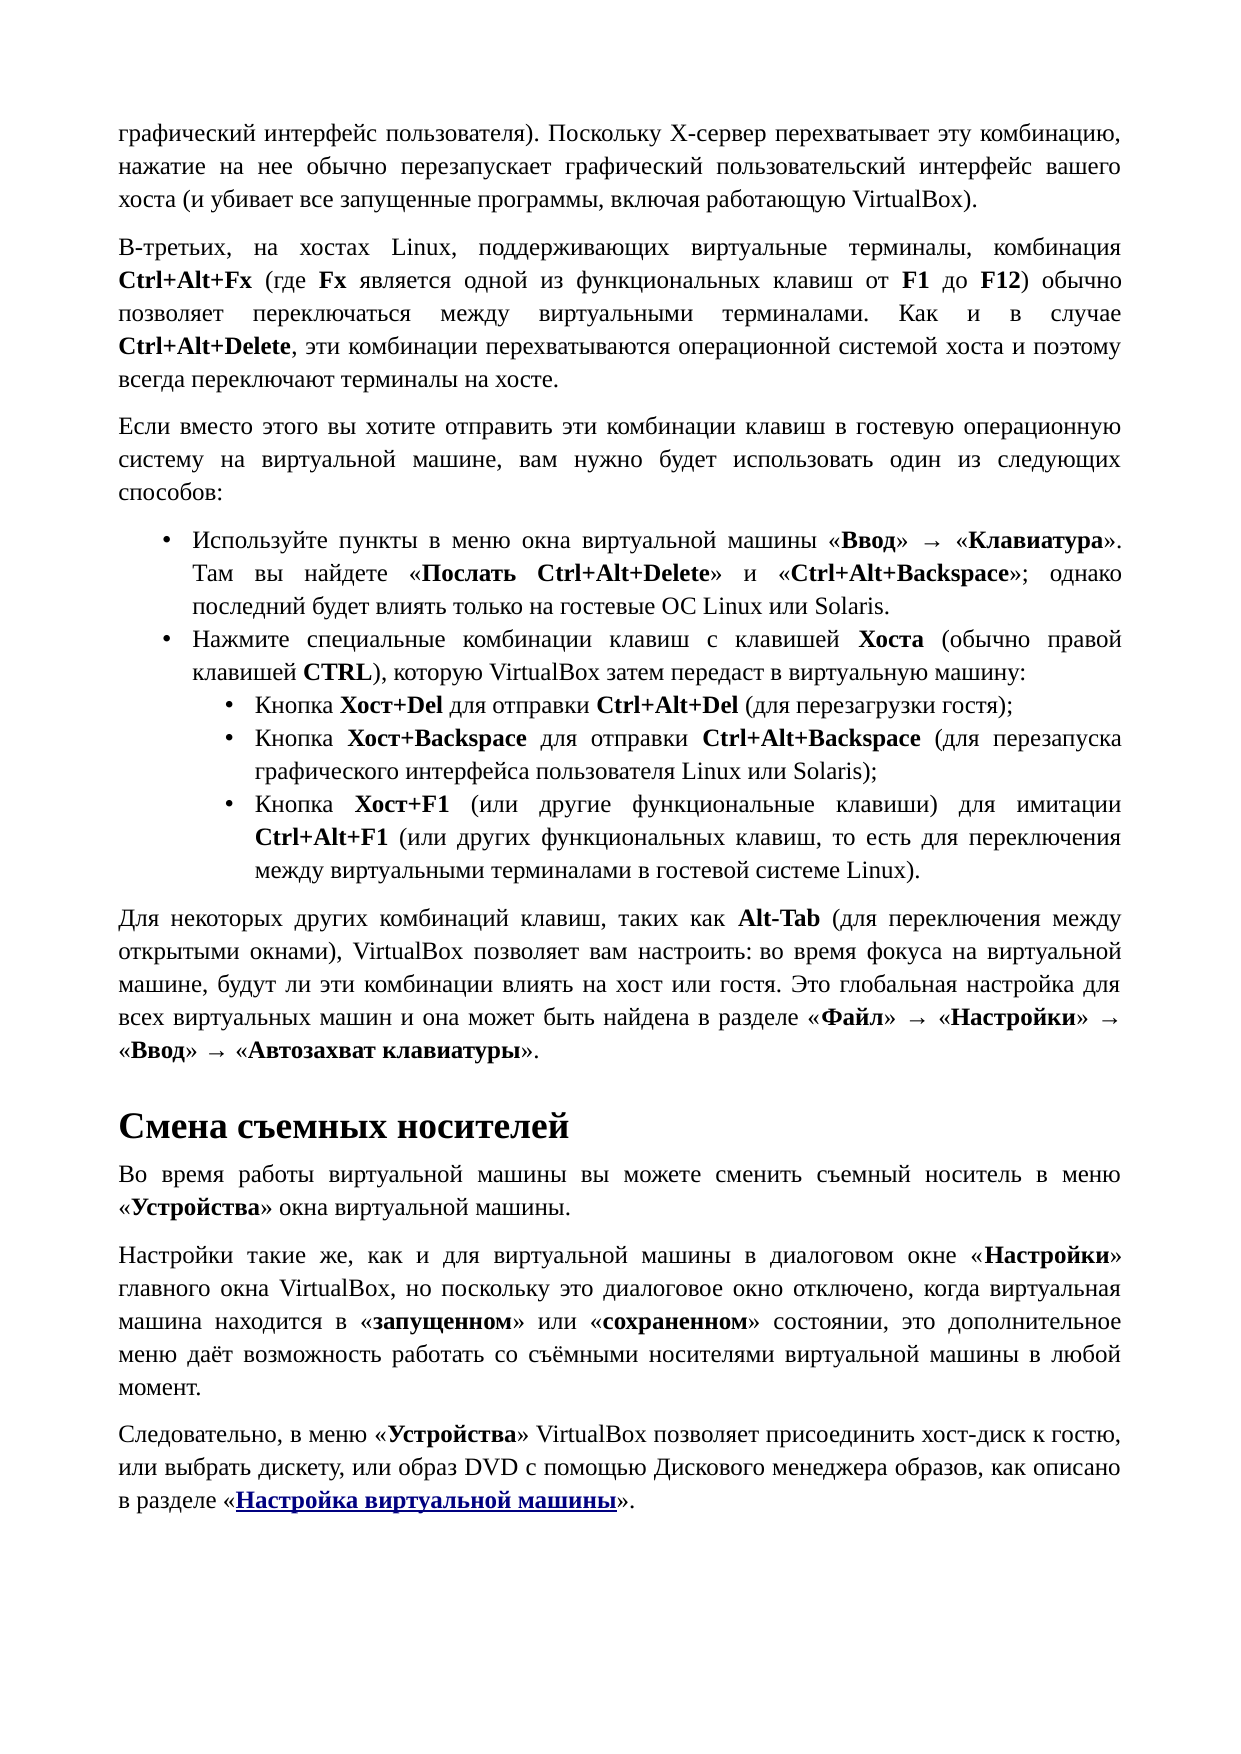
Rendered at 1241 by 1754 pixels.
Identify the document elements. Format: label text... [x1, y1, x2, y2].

text Следовательно, в меню «Устройства» VirtualBox позволяет присоединить хост-диск к гостю, или выбрать дискету, или образ DVD с помощью Дискового менеджера образов, как описано в разделе «Настройка виртуальной машины». [118, 1419, 1122, 1514]
text Во время работы виртуальной машины вы можете сменить съемный носитель в меню «Устройства» окна виртуальной машины. [118, 1159, 1122, 1221]
list Кнопка Хост+Del для отправки Ctrl+Alt+Del (для перезагрузки гостя); [225, 690, 1122, 719]
text графический интерфейс пользователя). Поскольку X-сервер перехватывает эту комбинацию, нажатие на нее обычно перезапускает графический пользовательский интерфейс вашего хоста (и убивает все запущенные программы, включая работающую VirtualBox). [118, 118, 1122, 213]
list Нажмите специальные комбинации клавиш с клавишей Хоста (обычно правой клавишей CTRL), которую VirtualBox затем передаст в виртуальную машину: [162, 624, 1122, 686]
text Для некоторых других комбинаций клавиш, таких как Alt-Tab (для переключения между открытыми окнами), VirtualBox позволяет вам настроить: во время фокуса на виртуальной машине, будут ли эти комбинации влиять на хост или гостя. Это глобальная настройка для всех виртуальных машин и она может быть найдена в разделе «Файл» → «Настройки» → «Ввод» → «Автозахват клавиатуры». [118, 903, 1122, 1064]
list Используйте пункты в меню окна виртуальной машины «Ввод» → «Клавиатура». Там вы найдете «Послать Ctrl+Alt+Delete» и «Ctrl+Alt+Backspace»; однако последний будет влиять только на гостевые ОС Linux или Solaris. [162, 525, 1122, 620]
list Кнопка Хост+Backspace для отправки Ctrl+Alt+Backspace (для перезапуска графического интерфейса пользователя Linux или Solaris); [225, 723, 1122, 785]
list Кнопка Хост+F1 (или другие функциональные клавиши) для имитации Ctrl+Alt+F1 (или других функциональных клавиш, то есть для переключения между виртуальными терминалами в гостевой системе Linux). [225, 789, 1122, 884]
text В-третьих, на хостах Linux, поддерживающих виртуальные терминалы, комбинация Ctrl+Alt+Fx (где Fx является одной из функциональных клавиш от F1 до F12) обычно позволяет переключаться между виртуальными терминалами. Как и в случае Ctrl+Alt+Delete, эти комбинации перехватываются операционной системой хоста и поэтому всегда переключают терминалы на хосте. [118, 232, 1122, 393]
text Настройки такие же, как и для виртуальной машины в диалоговом окне «Настройки» главного окна VirtualBox, но поскольку это диалоговое окно отключено, когда виртуальная машина находится в «запущенном» или «сохраненном» состоянии, это дополнительное меню даёт возможность работать со съёмными носителями виртуальной машины в любой момент. [118, 1240, 1122, 1401]
text Если вместо этого вы хотите отправить эти комбинации клавиш в гостевую операционную систему на виртуальной машине, вам нужно будет использовать один из следующих способов: [118, 411, 1122, 506]
subtitle Смена съемных носителей [118, 1103, 1122, 1147]
